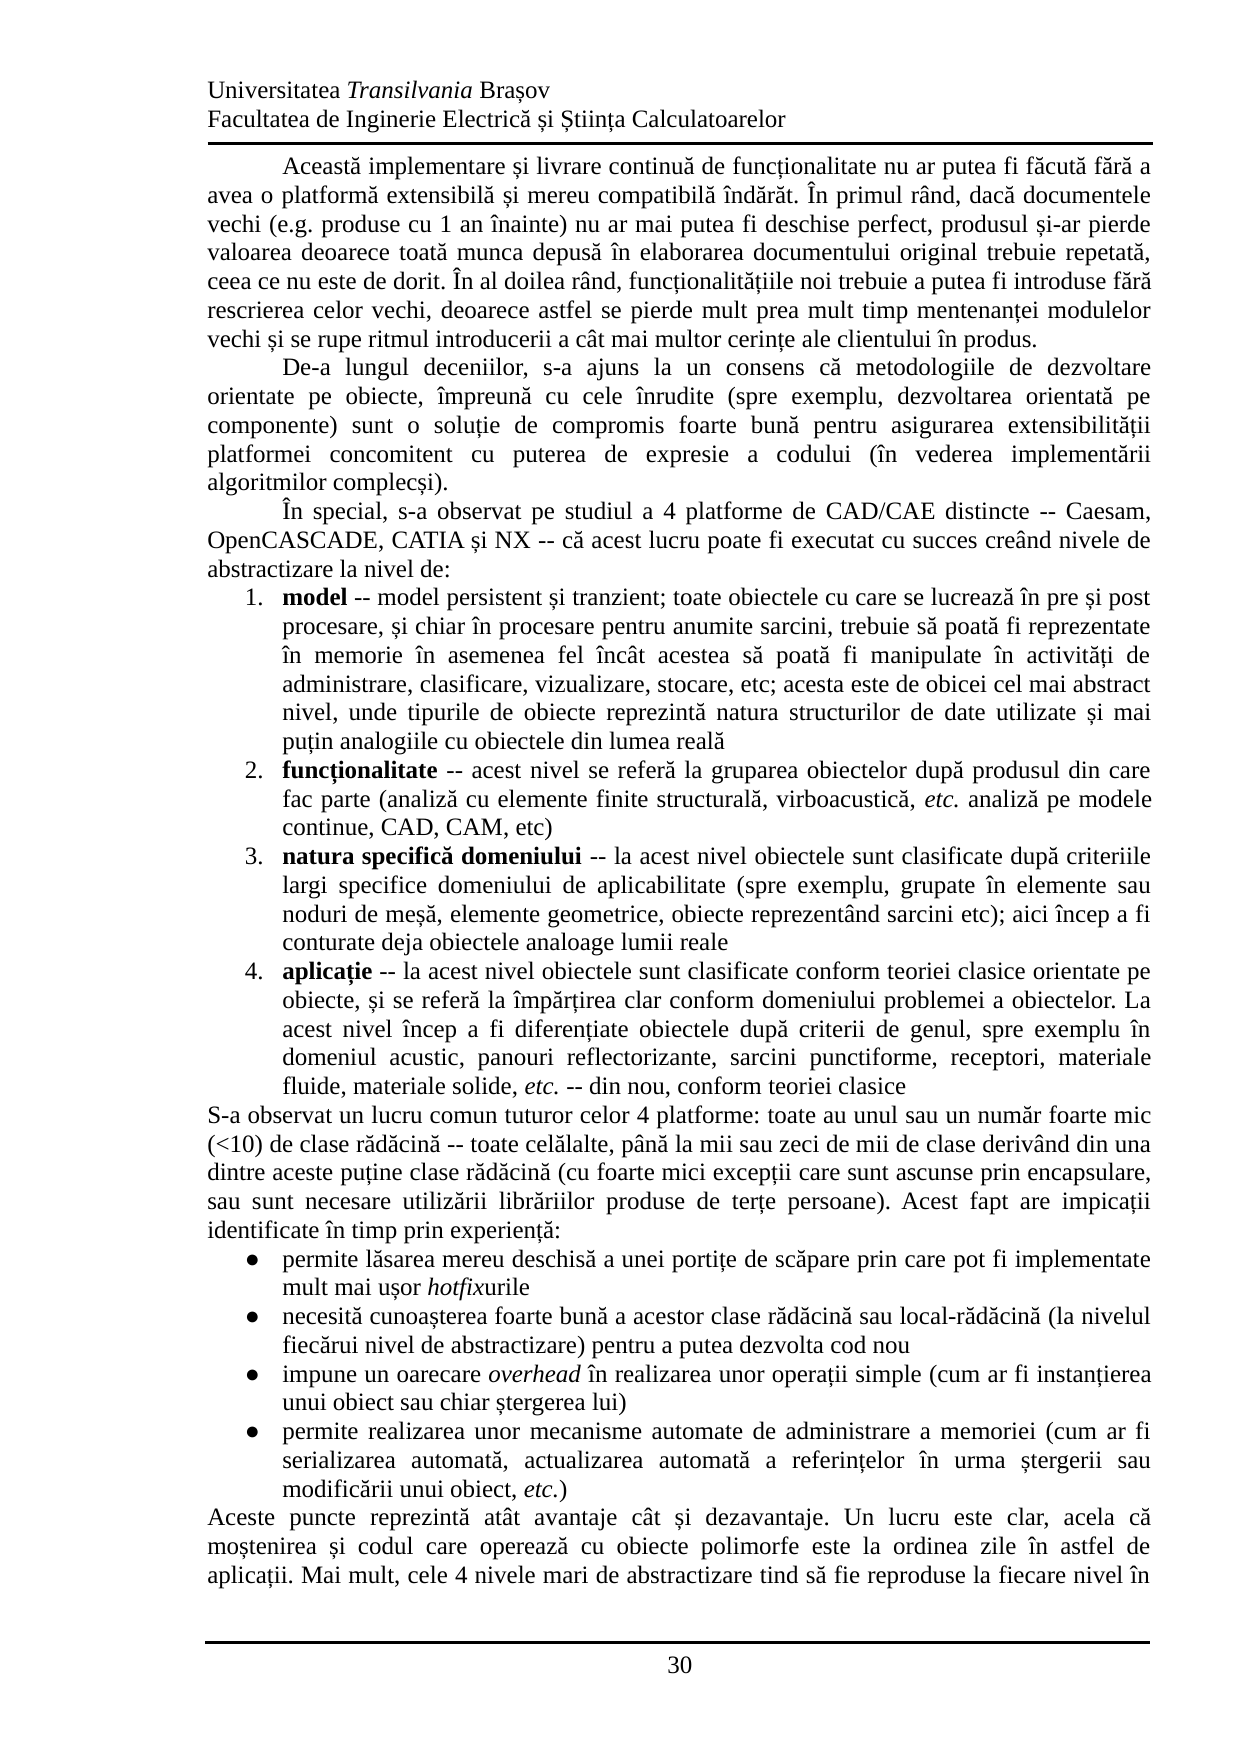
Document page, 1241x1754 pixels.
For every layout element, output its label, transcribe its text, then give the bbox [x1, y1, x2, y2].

list aplicație -- la acest nivel obiectele sunt clasificate conform teoriei clasice orientate pe obiecte, și se referă la împărțirea clar conform domeniului problemei a obiectelor. La acest nivel încep a fi diferențiate obiectele după criterii de genul, spre exemplu în domeniul acustic, panouri reflectorizante, sarcini punctiforme, receptori, materiale fluide, materiale solide, etc. -- din nou, conform teoriei clasice [244, 956, 1152, 1100]
list permite lăsarea mereu deschisă a unei portițe de scăpare prin care pot fi implementate mult mai ușor hotfixurile [244, 1244, 1152, 1301]
text Această implementare și livrare continuă de funcționalitate nu ar putea fi făcută fără a avea o platformă extensibilă și mereu compatibilă îndărăt. În primul rând, dacă documentele vechi (e.g. produse cu 1 an înainte) nu ar mai putea fi deschise perfect, produsul și-ar pierde valoarea deoarece toată munca depusă în elaborarea documentului original trebuie repetată, ceea ce nu este de dorit. În al doilea rând, funcționalitățiile noi trebuie a putea fi introduse fără rescrierea celor vechi, deoarece astfel se pierde mult prea mult timp mentenanței modulelor vechi și se rupe ritmul introducerii a cât mai multor cerințe ale clientului în produs. [207, 151, 1152, 352]
text De-a lungul deceniilor, s-a ajuns la un consens că metodologiile de dezvoltare orientate pe obiecte, împreună cu cele înrudite (spre exemplu, dezvoltarea orientată pe componente) sunt o soluție de compromis foarte bună pentru asigurarea extensibilității platformei concomitent cu puterea de expresie a codului (în vederea implementării algoritmilor complecși). [207, 352, 1152, 496]
list necesită cunoașterea foarte bună a acestor clase rădăcină sau local-rădăcină (la nivelul fiecărui nivel de abstractizare) pentru a putea dezvolta cod nou [244, 1301, 1152, 1359]
list natura specifică domeniului -- la acest nivel obiectele sunt clasificate după criteriile largi specifice domeniului de aplicabilitate (spre exemplu, grupate în elemente sau noduri de meșă, elemente geometrice, obiecte reprezentând sarcini etc); aici încep a fi conturate deja obiectele analoage lumii reale [244, 841, 1152, 956]
text Aceste puncte reprezintă atât avantaje cât și dezavantaje. Un lucru este clar, acela că moștenirea și codul care operează cu obiecte polimorfe este la ordinea zile în astfel de aplicații. Mai mult, cele 4 nivele mari de abstractizare tind să fie reproduse la fiecare nivel în [207, 1502, 1152, 1589]
list funcționalitate -- acest nivel se referă la gruparea obiectelor după produsul din care fac parte (analiză cu elemente finite structurală, virboacustică, etc. analiză pe modele continue, CAD, CAM, etc) [244, 755, 1152, 841]
list impune un oarecare overhead în realizarea unor operații simple (cum ar fi instanțierea unui obiect sau chiar ștergerea lui) [244, 1359, 1152, 1416]
list model -- model persistent și tranzient; toate obiectele cu care se lucrează în pre și post procesare, și chiar în procesare pentru anumite sarcini, trebuie să poată fi reprezentate în memorie în asemenea fel încât acestea să poată fi manipulate în activități de administrare, clasificare, vizualizare, stocare, etc; acesta este de obicei cel mai abstract nivel, unde tipurile de obiecte reprezintă natura structurilor de date utilizate și mai puțin analogiile cu obiectele din lumea reală [244, 582, 1152, 755]
text S-a observat un lucru comun tuturor celor 4 platforme: toate au unul sau un număr foarte mic (<10) de clase rădăcină -- toate celălalte, până la mii sau zeci de mii de clase derivând din una dintre aceste puține clase rădăcină (cu foarte mici excepții care sunt ascunse prin encapsulare, sau sunt necesare utilizării librăriilor produse de terțe persoane). Acest fapt are impicații identificate în timp prin experiență: [207, 1100, 1152, 1244]
text În special, s-a observat pe studiul a 4 platforme de CAD/CAE distincte -- Caesam, OpenCASCADE, CATIA și NX -- că acest lucru poate fi executat cu succes creând nivele de abstractizare la nivel de: [207, 496, 1152, 582]
list permite realizarea unor mecanisme automate de administrare a memoriei (cum ar fi serializarea automată, actualizarea automată a referințelor în urma ștergerii sau modificării unui obiect, etc.) [244, 1416, 1152, 1502]
